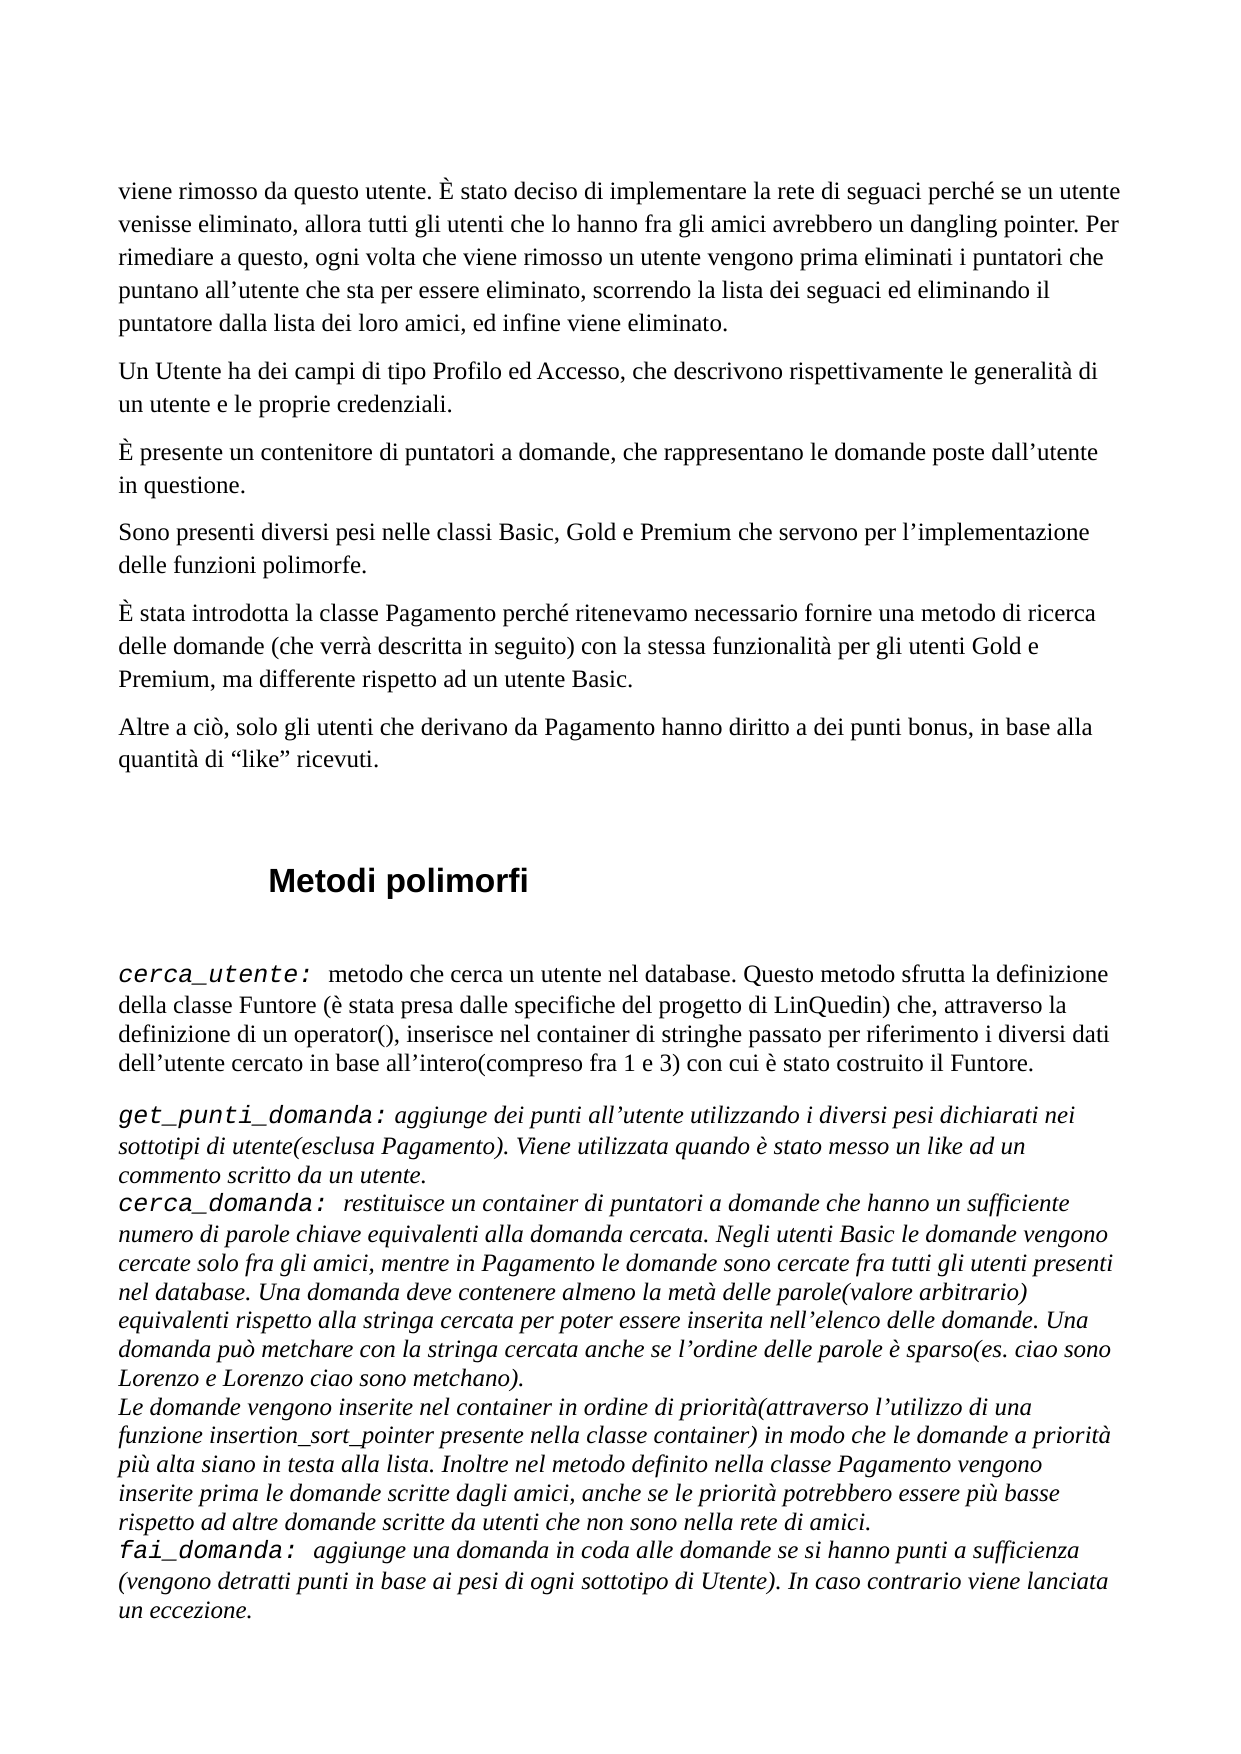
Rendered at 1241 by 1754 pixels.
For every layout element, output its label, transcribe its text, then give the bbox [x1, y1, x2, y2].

text Le domande vengono inserite nel container in ordine di priorità(attraverso l’utilizzo di una funzione insertion_sort_pointer presente nella classe container) in modo che le domande a priorità più alta siano in testa alla lista. Inoltre nel metodo definito nella classe Pagamento vengono inserite prima le domande scritte dagli amici, anche se le priorità potrebbero essere più basse rispetto ad altre domande scritte da utenti che non sono nella rete di amici. [118, 1392, 1122, 1536]
text fai_domanda: aggiunge una domanda in coda alle domande se si hanno punti a sufficienza (vengono detratti punti in base ai pesi di ogni sottotipo di Utente). In caso contrario viene lanciata un eccezione. [118, 1536, 1122, 1624]
text cerca_utente: metodo che cerca un utente nel database. Questo metodo sfrutta la definizione della classe Funtore (è stata presa dalle specifiche del progetto di LinQuedin) che, attraverso la definizione di un operator(), inserisce nel container di stringhe passato per riferimento i diversi dati dell’utente cercato in base all’intero(compreso fra 1 e 3) con cui è stato costruito il Funtore. [118, 959, 1122, 1076]
subtitle Metodi polimorfi [268, 861, 1122, 899]
text È stata introdotta la classe Pagamento perché ritenevamo necessario fornire una metodo di ricerca delle domande (che verrà descritta in seguito) con la stessa funzionalità per gli utenti Gold e Premium, ma differente rispetto ad un utente Basic. [118, 598, 1122, 693]
text get_punti_domanda: aggiunge dei punti all’utente utilizzando i diversi pesi dichiarati nei sottotipi di utente(esclusa Pagamento). Viene utilizzata quando è stato messo un like ad un commento scritto da un utente. [118, 1100, 1122, 1188]
text Un Utente ha dei campi di tipo Profilo ed Accesso, che descrivono rispettivamente le generalità di un utente e le proprie credenziali. [118, 356, 1122, 418]
text È presente un contenitore di puntatori a domande, che rappresentano le domande poste dall’utente in questione. [118, 437, 1122, 498]
text viene rimosso da questo utente. È stato deciso di implementare la rete di seguaci perché se un utente venisse eliminato, allora tutti gli utenti che lo hanno fra gli amici avrebbero un dangling pointer. Per rimediare a questo, ogni volta che viene rimosso un utente vengono prima eliminati i puntatori che puntano all’utente che sta per essere eliminato, scorrendo la lista dei seguaci ed eliminando il puntatore dalla lista dei loro amici, ed infine viene eliminato. [118, 176, 1122, 337]
text Altre a ciò, solo gli utenti che derivano da Pagamento hanno diritto a dei punti bonus, in base alla quantità di “like” ricevuti. [118, 712, 1122, 773]
text cerca_domanda: restituisce un container di puntatori a domande che hanno un sufficiente numero di parole chiave equivalenti alla domanda cercata. Negli utenti Basic le domande vengono cercate solo fra gli amici, mentre in Pagamento le domande sono cercate fra tutti gli utenti presenti nel database. Una domanda deve contenere almeno la metà delle parole(valore arbitrario) equivalenti rispetto alla stringa cercata per poter essere inserita nell’elenco delle domande. Una domanda può metchare con la stringa cercata anche se l’ordine delle parole è sparso(es. ciao sono Lorenzo e Lorenzo ciao sono metchano). [118, 1188, 1122, 1392]
text Sono presenti diversi pesi nelle classi Basic, Gold e Premium che servono per l’implementazione delle funzioni polimorfe. [118, 517, 1122, 579]
